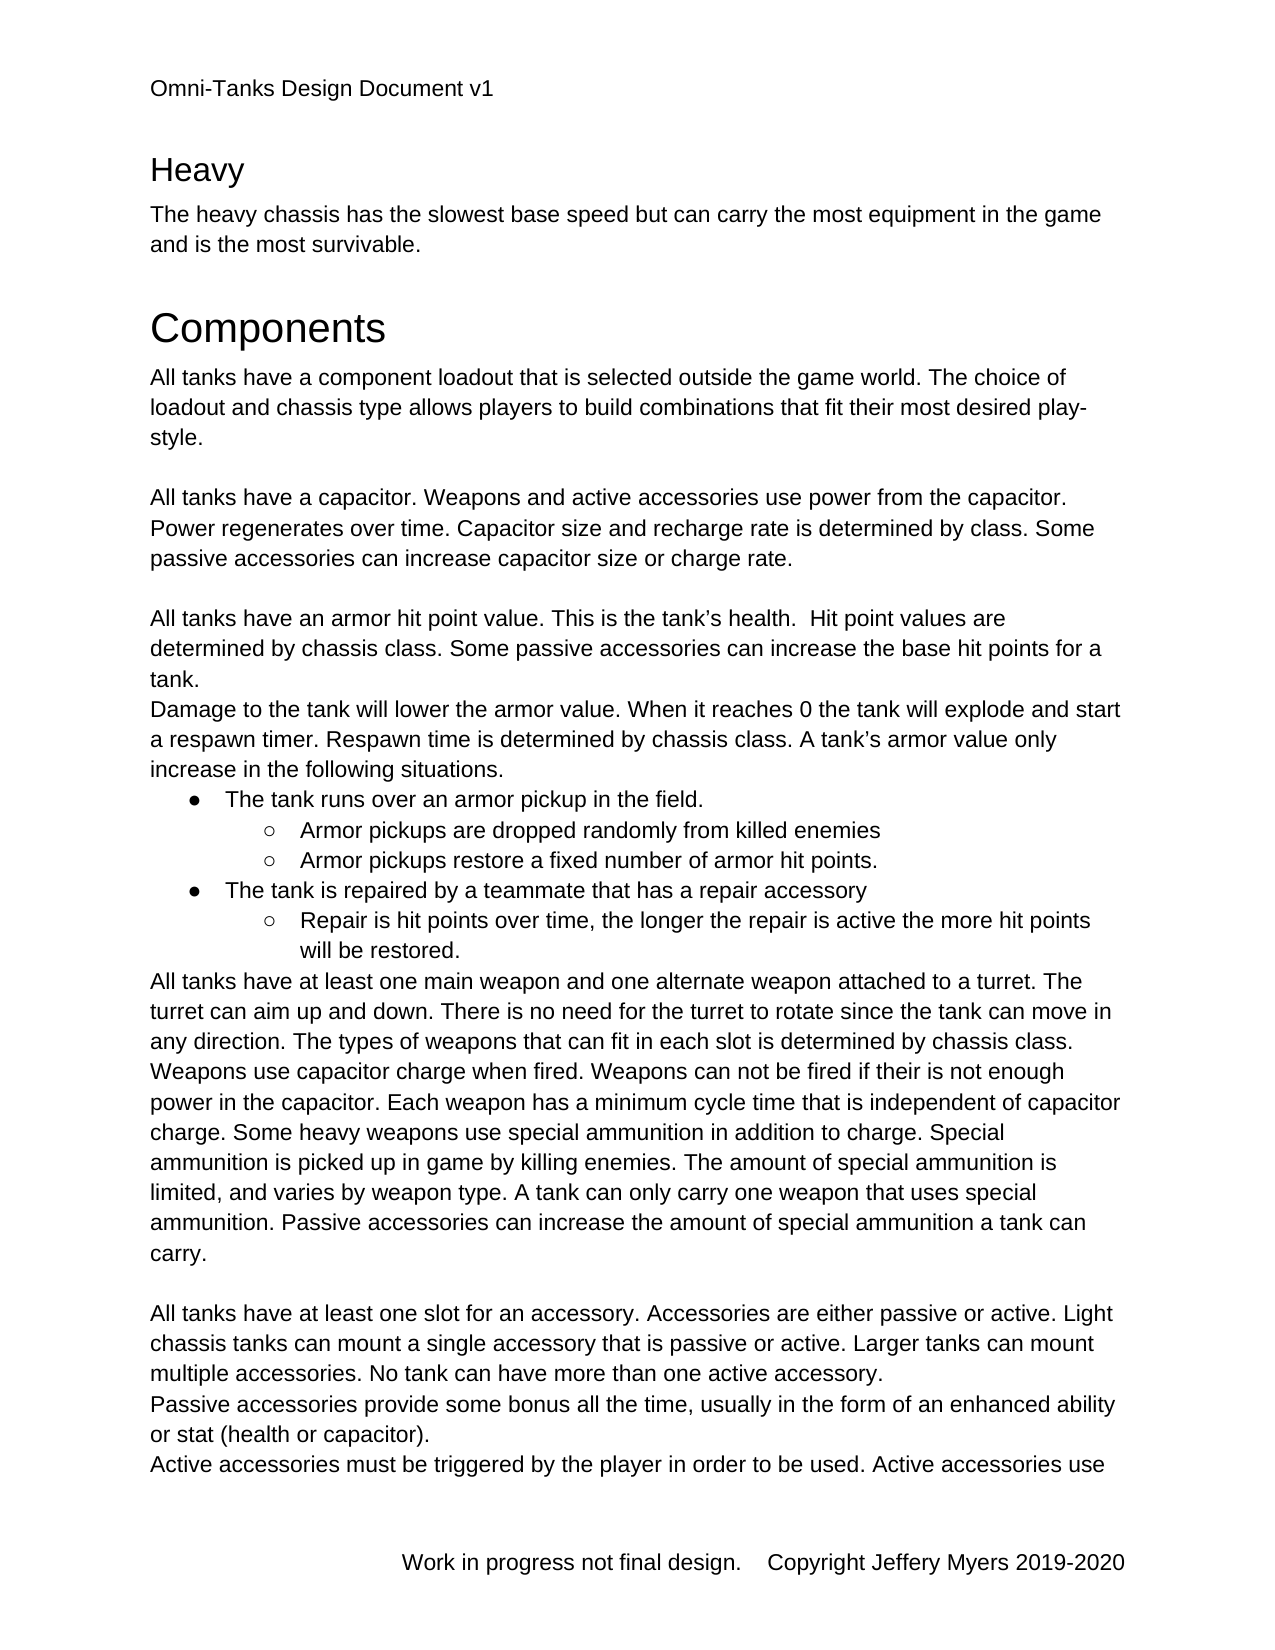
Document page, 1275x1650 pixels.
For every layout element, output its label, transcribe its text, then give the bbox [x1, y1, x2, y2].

text All tanks have a capacitor. Weapons and active accessories use power from the capacitor. Power regenerates over time. Capacitor size and recharge rate is determined by class. Some passive accessories can increase capacitor size or charge rate. [150, 484, 1125, 571]
text All tanks have an armor hit point value. This is the tank’s health. Hit point values are determined by chassis class. Some passive accessories can increase the base hit points for a tank. [150, 605, 1125, 692]
list The tank runs over an armor pickup in the field. [187, 786, 1125, 813]
list Armor pickups restore a fixed number of armor hit points. [262, 847, 1125, 873]
text The heavy chassis has the slowest base speed but can carry the most equipment in the game and is the most survivable. [150, 201, 1125, 257]
text All tanks have a component loadout that is selected outside the game world. The choice of loadout and chassis type allows players to build combinations that fit their most desired play-style. [150, 363, 1125, 450]
text Passive accessories provide some bonus all the time, usually in the form of an enhanced ability or stat (health or capacitor). [150, 1391, 1125, 1447]
text All tanks have at least one slot for an accessory. Accessories are either passive or active. Light chassis tanks can mount a single accessory that is passive or active. Larger tanks can mount multiple accessories. No tank can have more than one active accessory. [150, 1300, 1125, 1387]
list Armor pickups are dropped randomly from killed enemies [262, 817, 1125, 843]
text Active accessories must be triggered by the player in order to be used. Active accessories use [150, 1451, 1125, 1477]
text All tanks have at least one main weapon and one alternate weapon attached to a turret. The turret can aim up and down. There is no need for the turret to rotate since the tank can move in any direction. The types of weapons that can fit in each slot is determined by chassis class. Weapons use capacitor charge when fired. Weapons can not be fired if their is not enough power in the capacitor. Each weapon has a minimum cycle time that is independent of capacitor charge. Some heavy weapons use special ammunition in addition to charge. Special ammunition is picked up in game by killing enemies. The amount of special ammunition is limited, and varies by weapon type. A tank can only carry one weapon that uses special ammunition. Passive accessories can increase the amount of special ammunition a tank can carry. [150, 968, 1125, 1266]
list The tank is repaired by a teammate that has a repair accessory [187, 877, 1125, 903]
text Damage to the tank will lower the armor value. When it reaches 0 the tank will explode and start a respawn timer. Respawn time is determined by chassis class. A tank’s armor value only increase in the following situations. [150, 696, 1125, 782]
list Repair is hit points over time, the longer the repair is active the more hit points will be restored. [262, 907, 1125, 964]
subtitle Components [150, 303, 1125, 351]
subtitle Heavy [150, 150, 1125, 188]
